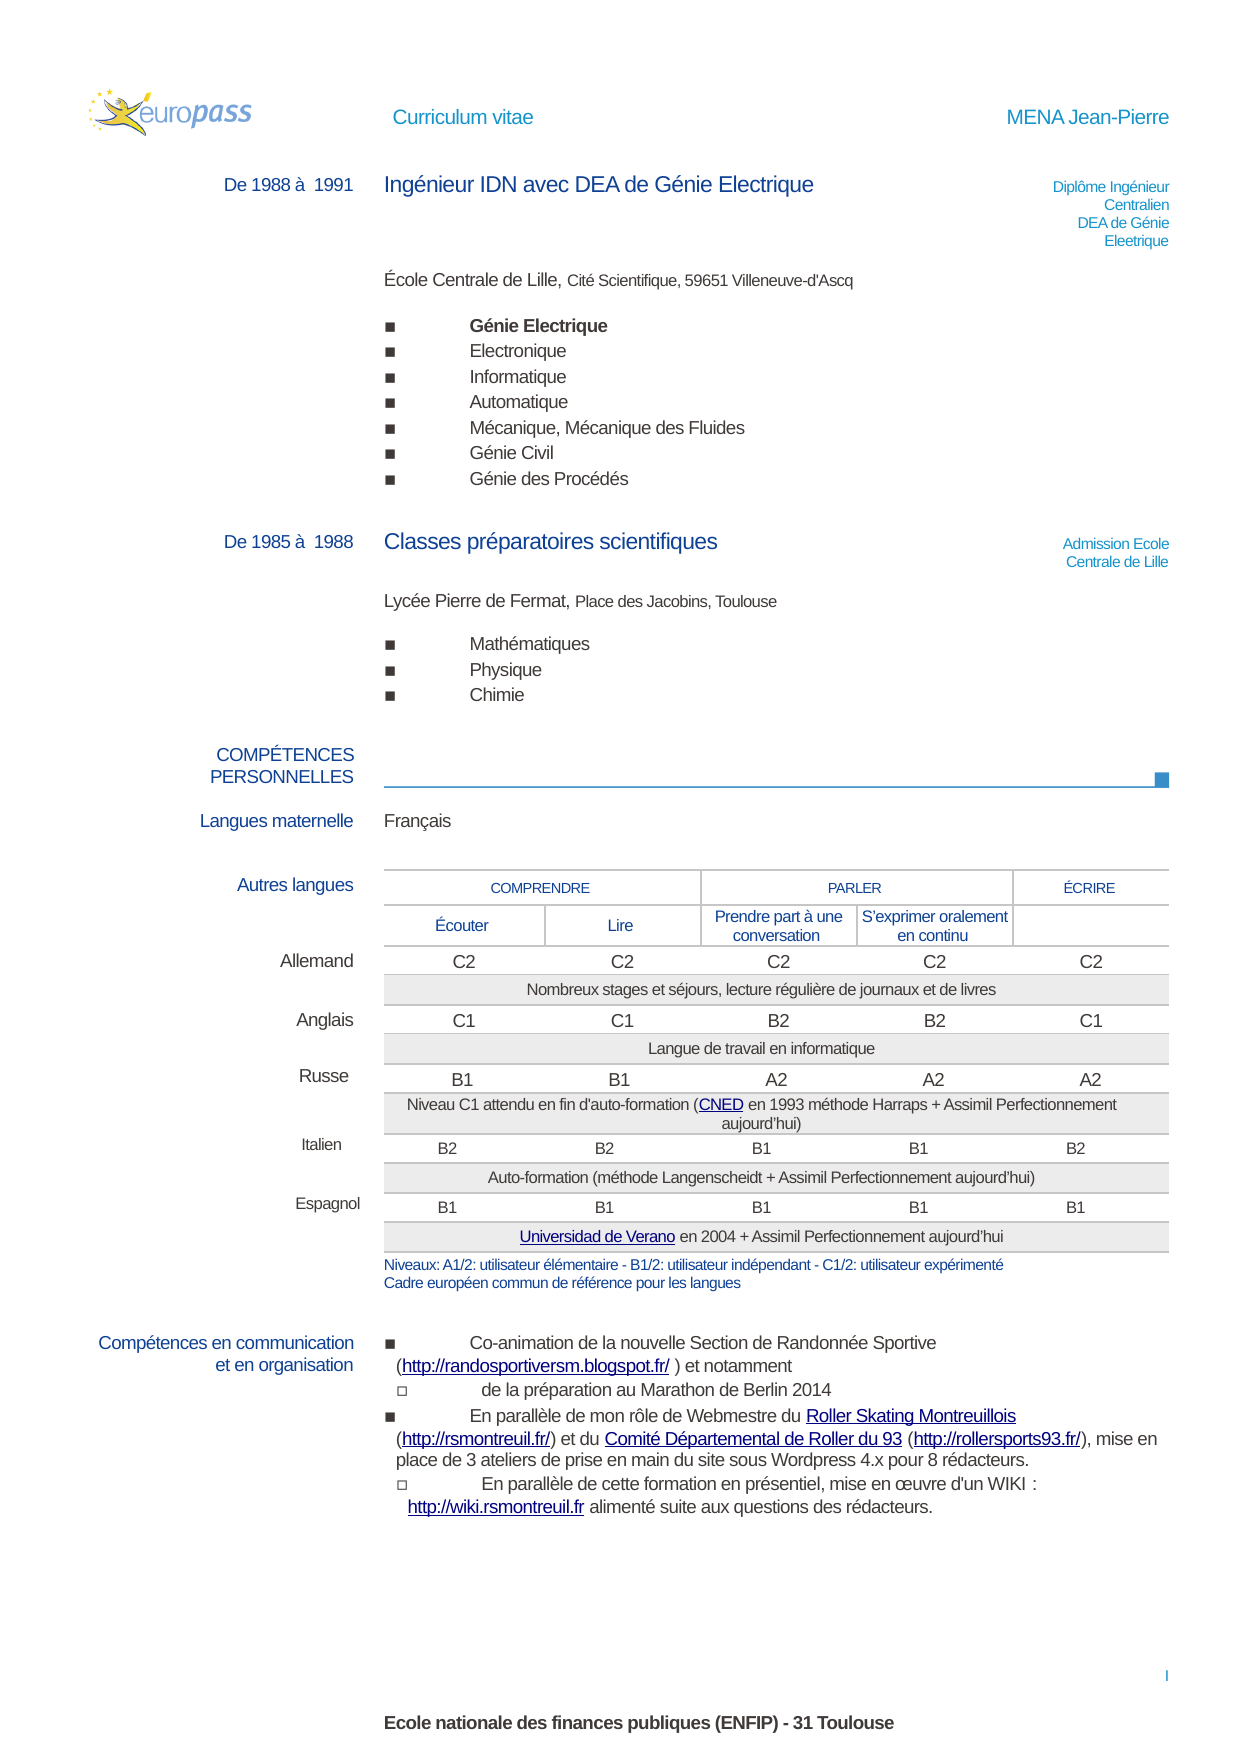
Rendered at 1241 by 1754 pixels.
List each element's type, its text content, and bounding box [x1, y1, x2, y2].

table_cell École Centrale de Lille, Cité Scientifique, 59651 Villeneuve-d'Ascq [384, 250, 1169, 312]
table_cell A2 [1012, 1065, 1169, 1092]
table_cell Auto-formation (méthode Langenscheidt + Assimil Perfectionnement aujourd’hui) [384, 1164, 1169, 1192]
table_cell [89, 1221, 384, 1251]
table_cell B1 [1012, 1194, 1169, 1221]
picture [88, 88, 252, 136]
table_cell C2 [545, 947, 701, 974]
table_cell [89, 1251, 384, 1292]
table_cell B2 [1012, 1135, 1169, 1162]
table_cell ÉCRIRE [1014, 871, 1169, 904]
table_cell B1 [855, 1135, 1012, 1162]
table_header Compétences en communication et en organisation [89, 1329, 384, 1518]
table_cell Lire [546, 906, 700, 945]
table_header Français [384, 807, 1169, 833]
table_cell [384, 834, 1169, 869]
table_cell Niveaux: A1/2: utilisateur élémentaire - B1/2: utilisateur indépendant - C1/2: utilisateur expérimenté Cadre européen commun de référence pour les langues [384, 1253, 1169, 1292]
table_cell B1 [384, 1065, 541, 1092]
table_cell C1 [384, 1006, 544, 1033]
table_header De 1988 à 1991 [89, 171, 384, 491]
table_cell C1 [1013, 1006, 1169, 1033]
table_cell B1 [541, 1065, 698, 1092]
table_cell Écouter [384, 906, 544, 945]
table_cell Anglais [89, 1004, 384, 1033]
table_cell B1 [698, 1194, 855, 1221]
table_cell Niveau C1 attendu en fin d'auto-formation (CNED en 1993 méthode Harraps + Assimil Perfectionnement aujourd’hui) [384, 1094, 1169, 1133]
table_header De 1985 à 1988 [89, 528, 384, 707]
table_cell [89, 1162, 384, 1192]
table_header Ingénieur IDN avec DEA de Génie Electrique [384, 171, 1033, 250]
table_cell C2 [384, 947, 544, 974]
table_cell Prendre part à une conversation [702, 906, 856, 945]
table_cell Génie Electrique Electronique Informatique Automatique Mécanique, Mécanique des Fluides Génie Civil Génie des Procédés [384, 312, 1169, 491]
table_cell Allemand [89, 945, 384, 974]
table_cell Nombreux stages et séjours, lecture régulière de journaux et de livres [384, 975, 1169, 1004]
table_cell Italien [89, 1133, 384, 1162]
table_cell Mathématiques Physique Chimie [384, 631, 1169, 707]
table_cell B1 [541, 1194, 698, 1221]
table_cell [1014, 906, 1169, 945]
table_header Classes préparatoires scientifiques [384, 528, 1033, 571]
table_header Langues maternelle [89, 807, 384, 833]
table_cell B1 [855, 1194, 1012, 1221]
table_cell C2 [701, 947, 857, 974]
table_header Co-animation de la nouvelle Section de Randonnée Sportive (http://randosportiversm.blogspot.fr/ ) et notamment de la préparation au Marathon de Berlin 2014 En parallèle de mon rôle de Webmestre du Roller Skating Montreuillois (http://rsmontreuil.fr/) et du Comité Départemental de Roller du 93 (http://rollersports93.fr/), mise en place de 3 ateliers de prise en main du site sous Wordpress 4.x pour 8 rédacteurs. En parallèle de cette formation en présentiel, mise en œuvre d'un WIKI : http://wiki.rsmontreuil.fr alimenté suite aux questions des rédacteurs. [384, 1329, 1169, 1518]
table_cell Espagnol [89, 1192, 384, 1221]
table_cell Autres langues [89, 869, 384, 945]
table_cell Universidad de Verano en 2004 + Assimil Perfectionnement aujourd’hui [384, 1223, 1169, 1251]
table_header Diplôme Ingénieur Centralien DEA de Génie Eleetrique [1033, 171, 1169, 250]
table_cell A2 [855, 1065, 1012, 1092]
table_cell B2 [384, 1135, 541, 1162]
table_cell Langue de travail en informatique [384, 1034, 1169, 1063]
table_cell C2 [857, 947, 1013, 974]
table_cell Lycée Pierre de Fermat, Place des Jacobins, Toulouse [384, 571, 1169, 631]
table_cell B1 [698, 1135, 855, 1162]
table_cell Russe [89, 1063, 384, 1092]
table_header [384, 744, 1169, 772]
table_header COMPÉTENCES PERSONNELLES [89, 744, 384, 787]
table_cell S’exprimer oralement en continu [858, 906, 1012, 945]
table_cell B2 [541, 1135, 698, 1162]
table_cell COMPRENDRE [384, 871, 700, 904]
table_header Admission Ecole Centrale de Lille [1033, 528, 1169, 571]
table_cell C2 [1013, 947, 1169, 974]
table_cell [89, 974, 384, 1004]
table_cell [89, 834, 384, 869]
table_cell B2 [857, 1006, 1013, 1033]
table_cell C1 [545, 1006, 701, 1033]
picture [383, 772, 1170, 788]
table_cell A2 [698, 1065, 855, 1092]
table_cell B2 [701, 1006, 857, 1033]
table_cell B1 [384, 1194, 541, 1221]
table_cell [89, 1033, 384, 1063]
table_cell [89, 1092, 384, 1133]
table_cell PARLER [702, 871, 1012, 904]
